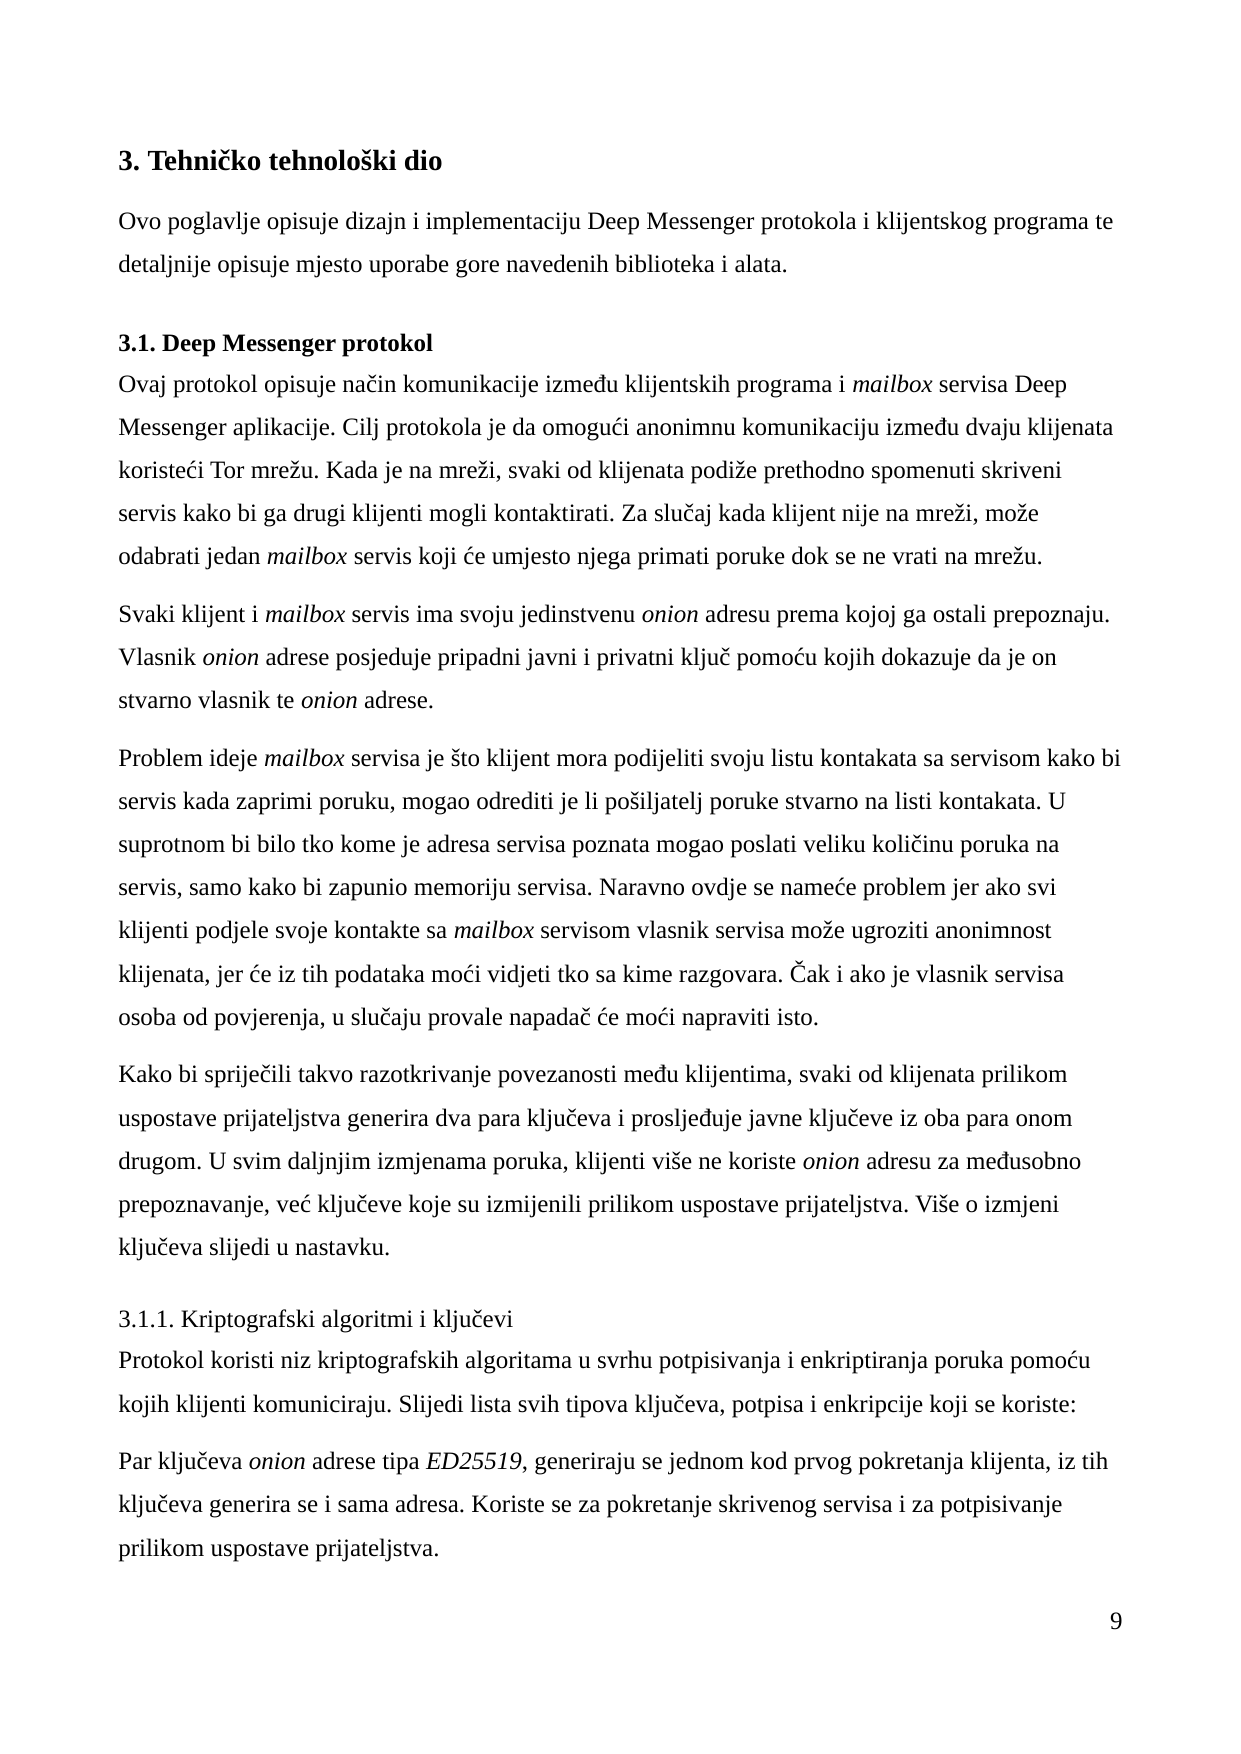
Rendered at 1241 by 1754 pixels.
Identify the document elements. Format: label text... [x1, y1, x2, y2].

text Svaki klijent i mailbox servis ima svoju jedinstvenu onion adresu prema kojoj ga ostali prepoznaju. Vlasnik onion adrese posjeduje pripadni javni i privatni ključ pomoću kojih dokazuje da je on stvarno vlasnik te onion adrese. [118, 599, 1122, 714]
subtitle Kriptografski algoritmi i ključevi [118, 1304, 1122, 1333]
text Problem ideje mailbox servisa je što klijent mora podijeliti svoju listu kontakata sa servisom kako bi servis kada zaprimi poruku, mogao odrediti je li pošiljatelj poruke stvarno na listi kontakata. U suprotnom bi bilo tko kome je adresa servisa poznata mogao poslati veliku količinu poruka na servis, samo kako bi zapunio memoriju servisa. Naravno ovdje se nameće problem jer ako svi klijenti podjele svoje kontakte sa mailbox servisom vlasnik servisa može ugroziti anonimnost klijenata, jer će iz tih podataka moći vidjeti tko sa kime razgovara. Čak i ako je vlasnik servisa osoba od povjerenja, u slučaju provale napadač će moći napraviti isto. [118, 743, 1122, 1031]
text Protokol koristi niz kriptografskih algoritama u svrhu potpisivanja i enkriptiranja poruka pomoću kojih klijenti komuniciraju. Slijedi lista svih tipova ključeva, potpisa i enkripcije koji se koriste: [118, 1346, 1122, 1417]
text Ovaj protokol opisuje način komunikacije između klijentskih programa i mailbox servisa Deep Messenger aplikacije. Cilj protokola je da omogući anonimnu komunikaciju između dvaju klijenata koristeći Tor mrežu. Kada je na mreži, svaki od klijenata podiže prethodno spomenuti skriveni servis kako bi ga drugi klijenti mogli kontaktirati. Za slučaj kada klijent nije na mreži, može odabrati jedan mailbox servis koji će umjesto njega primati poruke dok se ne vrati na mrežu. [118, 369, 1122, 570]
text Kako bi spriječili takvo razotkrivanje povezanosti među klijentima, svaki od klijenata prilikom uspostave prijateljstva generira dva para ključeva i prosljeđuje javne ključeve iz oba para onom drugom. U svim daljnjim izmjenama poruka, klijenti više ne koriste onion adresu za međusobno prepoznavanje, već ključeve koje su izmijenili prilikom uspostave prijateljstva. Više o izmjeni ključeva slijedi u nastavku. [118, 1059, 1122, 1261]
subtitle Deep Messenger protokol [118, 328, 1122, 356]
text Ovo poglavlje opisuje dizajn i implementaciju Deep Messenger protokola i klijentskog programa te detaljnije opisuje mjesto uporabe gore navedenih biblioteka i alata. [118, 206, 1122, 278]
text Par ključeva onion adrese tipa ED25519, generiraju se jednom kod prvog pokretanja klijenta, iz tih ključeva generira se i sama adresa. Koriste se za pokretanje skrivenog servisa i za potpisivanje prilikom uspostave prijateljstva. [118, 1446, 1122, 1561]
subtitle Tehničko tehnološki dio [118, 143, 1122, 177]
